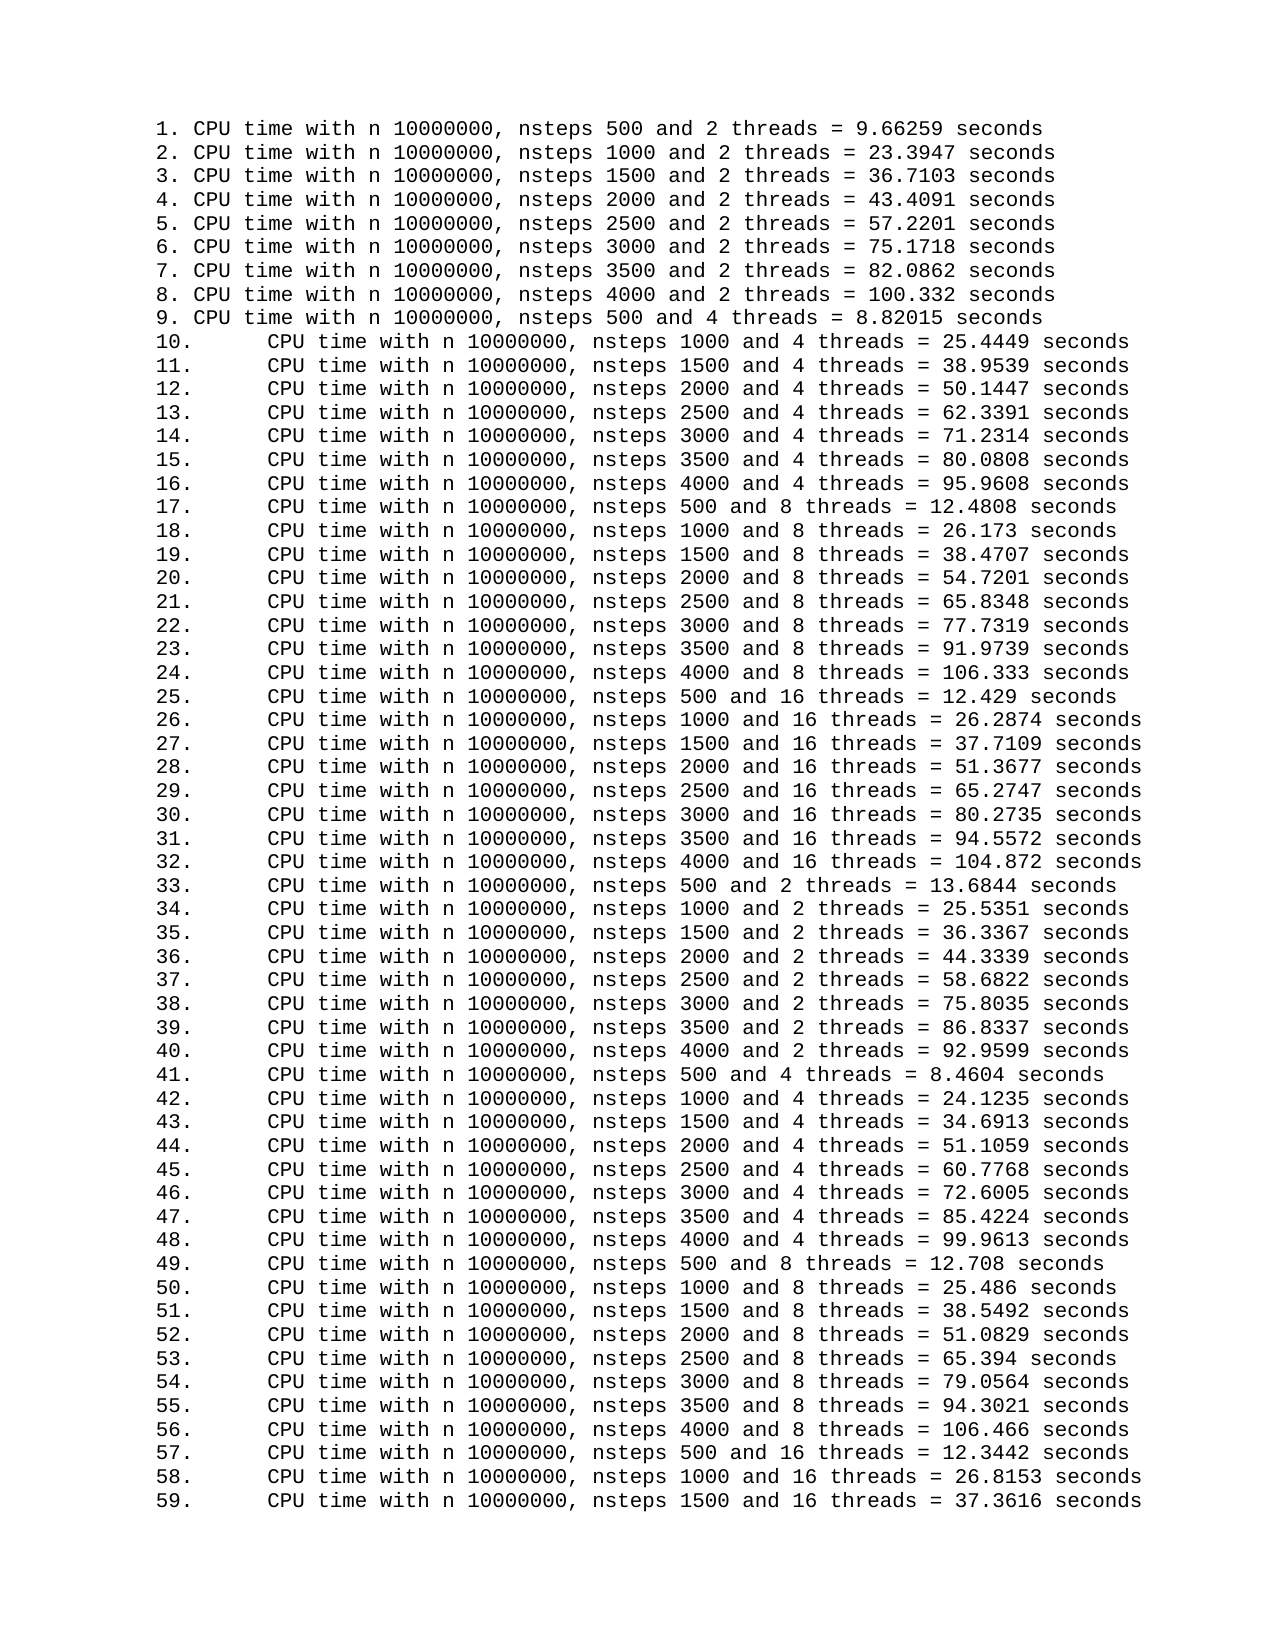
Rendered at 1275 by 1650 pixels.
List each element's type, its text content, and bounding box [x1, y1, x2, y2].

list CPU time with n 10000000, nsteps 1500 and 16 threads = 37.7109 seconds [156, 733, 1157, 757]
list CPU time with n 10000000, nsteps 500 and 2 threads = 13.6844 seconds [156, 875, 1157, 898]
list CPU time with n 10000000, nsteps 2500 and 2 threads = 58.6822 seconds [156, 969, 1157, 993]
list CPU time with n 10000000, nsteps 500 and 2 threads = 9.66259 seconds [156, 118, 1157, 142]
list CPU time with n 10000000, nsteps 4000 and 4 threads = 95.9608 seconds [156, 473, 1157, 496]
list CPU time with n 10000000, nsteps 2000 and 2 threads = 43.4091 seconds [156, 189, 1157, 213]
list CPU time with n 10000000, nsteps 1500 and 2 threads = 36.7103 seconds [156, 165, 1157, 189]
list CPU time with n 10000000, nsteps 1500 and 2 threads = 36.3367 seconds [156, 922, 1157, 946]
list CPU time with n 10000000, nsteps 4000 and 2 threads = 100.332 seconds [156, 284, 1157, 307]
list CPU time with n 10000000, nsteps 1000 and 8 threads = 25.486 seconds [156, 1277, 1157, 1300]
list CPU time with n 10000000, nsteps 4000 and 8 threads = 106.466 seconds [156, 1419, 1157, 1442]
list CPU time with n 10000000, nsteps 1000 and 2 threads = 25.5351 seconds [156, 898, 1157, 922]
list CPU time with n 10000000, nsteps 1000 and 4 threads = 24.1235 seconds [156, 1088, 1157, 1111]
list CPU time with n 10000000, nsteps 2000 and 8 threads = 54.7201 seconds [156, 567, 1157, 591]
list CPU time with n 10000000, nsteps 1500 and 4 threads = 34.6913 seconds [156, 1111, 1157, 1135]
list CPU time with n 10000000, nsteps 3000 and 4 threads = 71.2314 seconds [156, 426, 1157, 449]
list CPU time with n 10000000, nsteps 3000 and 8 threads = 79.0564 seconds [156, 1371, 1157, 1395]
list CPU time with n 10000000, nsteps 3000 and 16 threads = 80.2735 seconds [156, 804, 1157, 827]
list CPU time with n 10000000, nsteps 500 and 16 threads = 12.3442 seconds [156, 1442, 1157, 1466]
list CPU time with n 10000000, nsteps 2000 and 8 threads = 51.0829 seconds [156, 1324, 1157, 1348]
list CPU time with n 10000000, nsteps 2000 and 4 threads = 50.1447 seconds [156, 378, 1157, 402]
list CPU time with n 10000000, nsteps 4000 and 4 threads = 99.9613 seconds [156, 1229, 1157, 1253]
list CPU time with n 10000000, nsteps 3500 and 8 threads = 94.3021 seconds [156, 1395, 1157, 1419]
list CPU time with n 10000000, nsteps 1500 and 8 threads = 38.5492 seconds [156, 1300, 1157, 1324]
list CPU time with n 10000000, nsteps 3000 and 8 threads = 77.7319 seconds [156, 615, 1157, 638]
list CPU time with n 10000000, nsteps 4000 and 8 threads = 106.333 seconds [156, 662, 1157, 686]
list CPU time with n 10000000, nsteps 500 and 8 threads = 12.708 seconds [156, 1253, 1157, 1277]
list CPU time with n 10000000, nsteps 3500 and 8 threads = 91.9739 seconds [156, 638, 1157, 662]
list CPU time with n 10000000, nsteps 1000 and 2 threads = 23.3947 seconds [156, 142, 1157, 165]
list CPU time with n 10000000, nsteps 3000 and 2 threads = 75.8035 seconds [156, 993, 1157, 1017]
list CPU time with n 10000000, nsteps 4000 and 16 threads = 104.872 seconds [156, 851, 1157, 875]
list CPU time with n 10000000, nsteps 500 and 16 threads = 12.429 seconds [156, 686, 1157, 709]
list CPU time with n 10000000, nsteps 500 and 4 threads = 8.82015 seconds [156, 307, 1157, 331]
list CPU time with n 10000000, nsteps 1500 and 16 threads = 37.3616 seconds [156, 1489, 1157, 1513]
list CPU time with n 10000000, nsteps 2500 and 2 threads = 57.2201 seconds [156, 213, 1157, 236]
list CPU time with n 10000000, nsteps 1000 and 4 threads = 25.4449 seconds [156, 331, 1157, 354]
list CPU time with n 10000000, nsteps 500 and 8 threads = 12.4808 seconds [156, 496, 1157, 520]
list CPU time with n 10000000, nsteps 2500 and 8 threads = 65.394 seconds [156, 1348, 1157, 1371]
list CPU time with n 10000000, nsteps 2500 and 4 threads = 60.7768 seconds [156, 1158, 1157, 1182]
list CPU time with n 10000000, nsteps 1000 and 16 threads = 26.8153 seconds [156, 1466, 1157, 1489]
list CPU time with n 10000000, nsteps 2500 and 16 threads = 65.2747 seconds [156, 780, 1157, 804]
list CPU time with n 10000000, nsteps 2500 and 4 threads = 62.3391 seconds [156, 402, 1157, 426]
list CPU time with n 10000000, nsteps 2000 and 4 threads = 51.1059 seconds [156, 1135, 1157, 1158]
list CPU time with n 10000000, nsteps 3000 and 2 threads = 75.1718 seconds [156, 236, 1157, 260]
list CPU time with n 10000000, nsteps 500 and 4 threads = 8.4604 seconds [156, 1064, 1157, 1088]
list CPU time with n 10000000, nsteps 1000 and 8 threads = 26.173 seconds [156, 520, 1157, 544]
list CPU time with n 10000000, nsteps 1500 and 8 threads = 38.4707 seconds [156, 544, 1157, 567]
list CPU time with n 10000000, nsteps 3500 and 2 threads = 86.8337 seconds [156, 1017, 1157, 1040]
list CPU time with n 10000000, nsteps 2500 and 8 threads = 65.8348 seconds [156, 591, 1157, 615]
list CPU time with n 10000000, nsteps 4000 and 2 threads = 92.9599 seconds [156, 1040, 1157, 1064]
list CPU time with n 10000000, nsteps 1500 and 4 threads = 38.9539 seconds [156, 354, 1157, 378]
list CPU time with n 10000000, nsteps 2000 and 16 threads = 51.3677 seconds [156, 757, 1157, 780]
list CPU time with n 10000000, nsteps 3500 and 2 threads = 82.0862 seconds [156, 260, 1157, 284]
list CPU time with n 10000000, nsteps 3000 and 4 threads = 72.6005 seconds [156, 1182, 1157, 1206]
list CPU time with n 10000000, nsteps 2000 and 2 threads = 44.3339 seconds [156, 946, 1157, 969]
list CPU time with n 10000000, nsteps 1000 and 16 threads = 26.2874 seconds [156, 709, 1157, 733]
list CPU time with n 10000000, nsteps 3500 and 4 threads = 80.0808 seconds [156, 449, 1157, 473]
list CPU time with n 10000000, nsteps 3500 and 16 threads = 94.5572 seconds [156, 827, 1157, 851]
list CPU time with n 10000000, nsteps 3500 and 4 threads = 85.4224 seconds [156, 1206, 1157, 1229]
